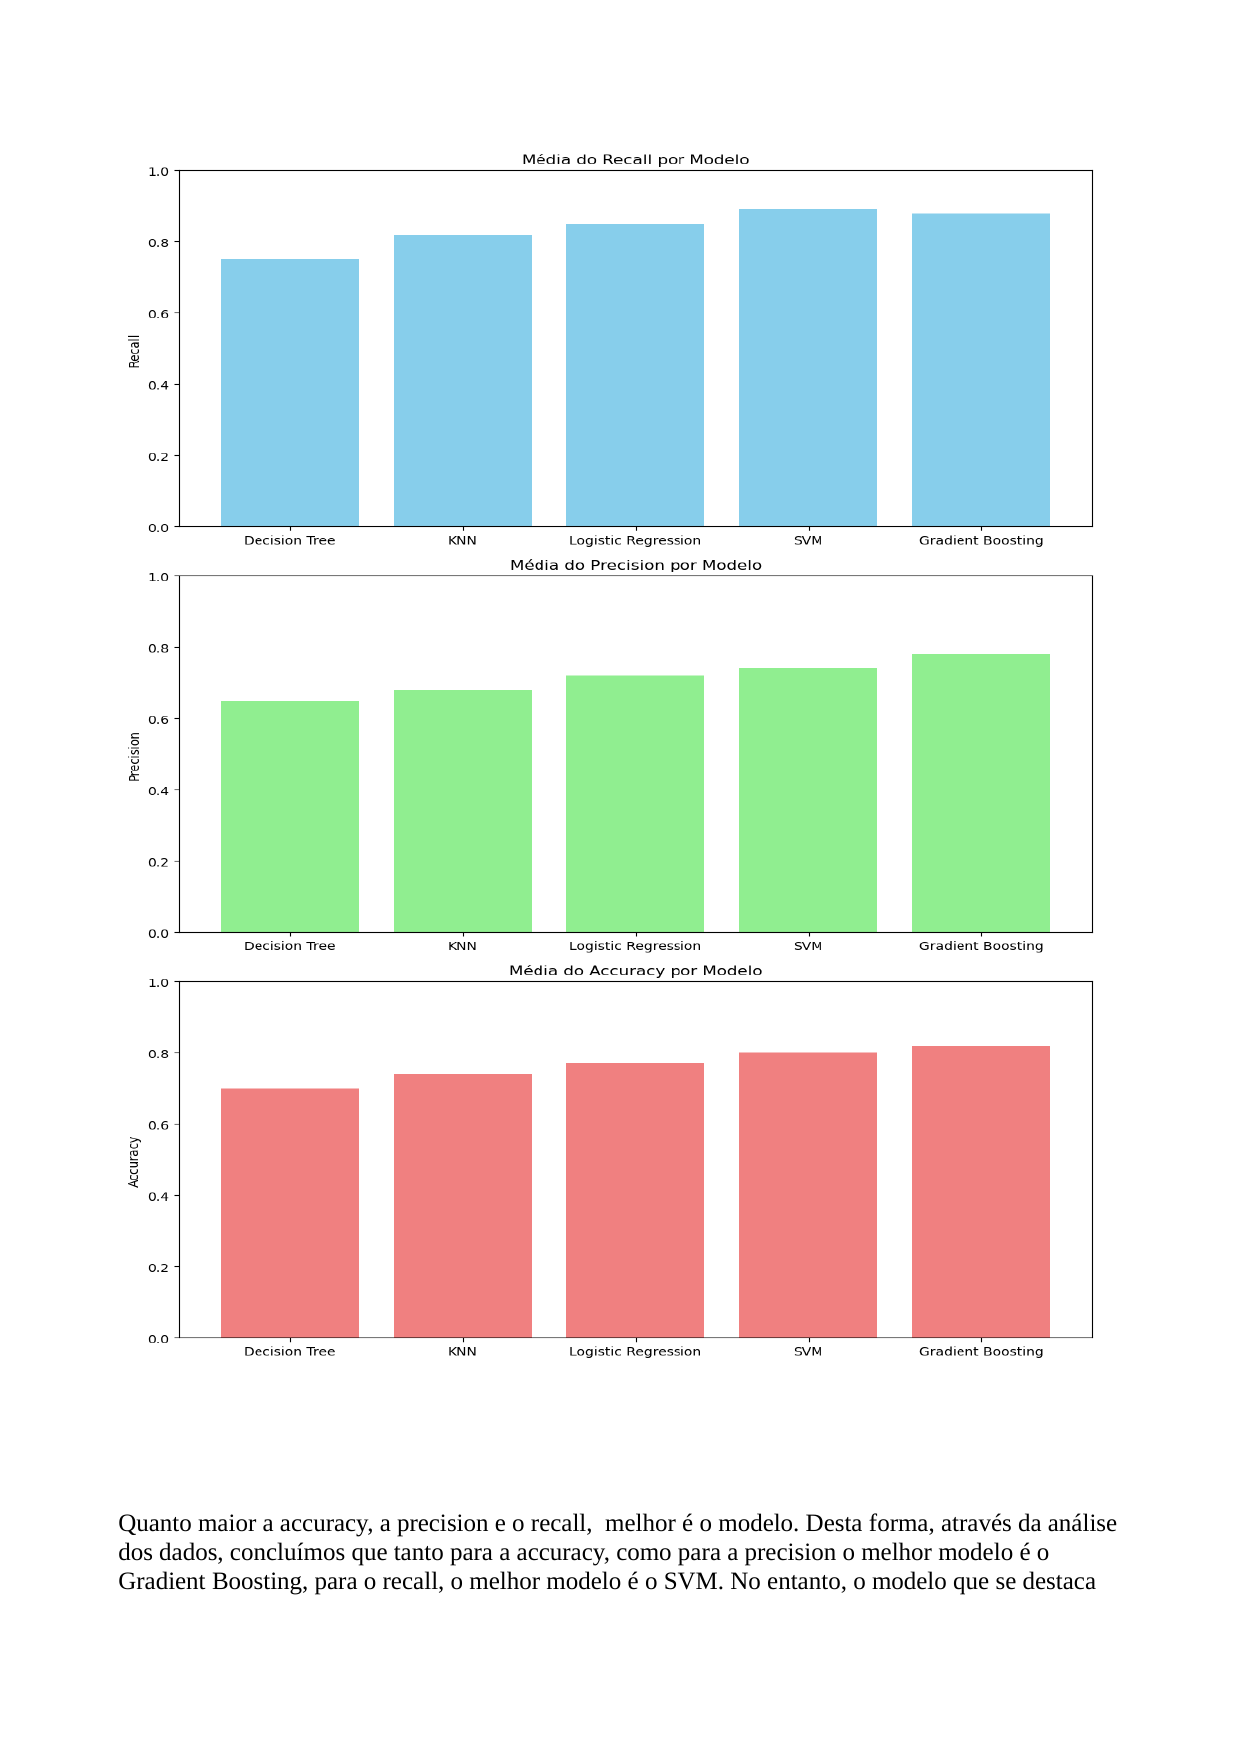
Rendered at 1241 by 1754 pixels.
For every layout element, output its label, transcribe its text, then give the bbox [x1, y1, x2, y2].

text Quanto maior a accuracy, a precision e o recall, melhor é o modelo. Desta forma, através da análise dos dados, concluímos que tanto para a accuracy, como para a precision o melhor modelo é o Gradient Boosting, para o recall, o melhor modelo é o SVM. No entanto, o modelo que se destaca [118, 1508, 1122, 1594]
picture [118, 145, 1100, 1365]
